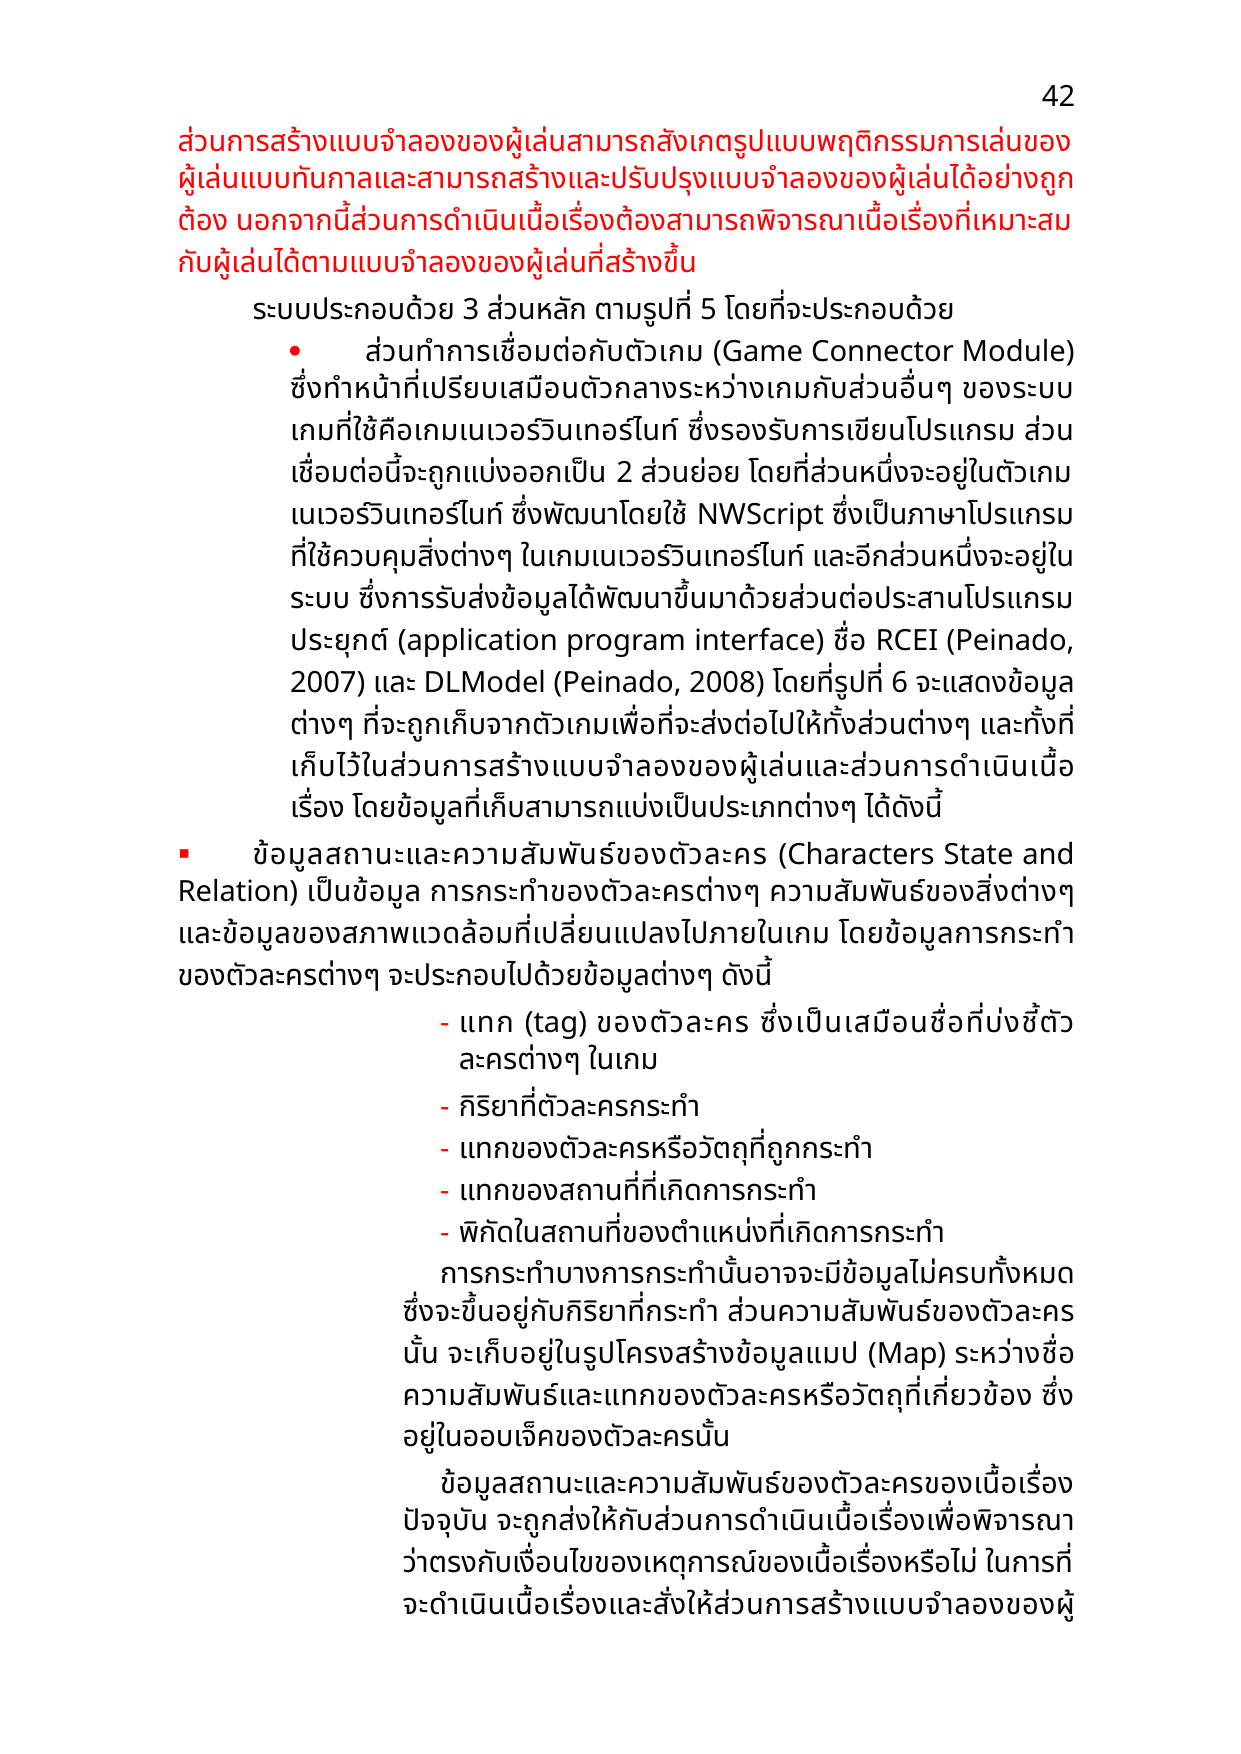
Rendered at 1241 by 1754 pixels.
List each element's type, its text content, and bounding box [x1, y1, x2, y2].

list แทกของตัวละครหรือวัตถุที่ถูกกระทำ [440, 1124, 1075, 1167]
list ส่วนทำการเชื่อมต่อกับตัวเกม (Game Connector Module) ซึ่งทำหน้าที่เปรียบเสมือนตัวกลางระหว่างเกมกับส่วนอื่นๆ ของระบบ เกมที่ใช้คือเกมเนเวอร์วินเทอร์ไนท์ ซึ่งรองรับการเขียนโปรแกรม ส่วนเชื่อมต่อนี้จะถูกแบ่งออกเป็น 2 ส่วนย่อย โดยที่ส่วนหนึ่งจะอยู่ในตัวเกมเนเวอร์วินเทอร์ไนท์ ซึ่งพัฒนาโดยใช้ NWScript ซึ่งเป็นภาษาโปรแกรมที่ใช้ควบคุมสิ่งต่างๆ ในเกมเนเวอร์วินเทอร์ไนท์ และอีกส่วนหนึ่งจะอยู่ในระบบ ซึ่งการรับส่งข้อมูลได้พัฒนาขึ้นมาด้วยส่วนต่อประสานโปรแกรมประยุกต์ (application program interface) ชื่อ RCEI (Peinado, 2007) และ DLModel (Peinado, 2008) โดยที่รูปที่ 6 จะแสดงข้อมูลต่างๆ ที่จะถูกเก็บจากตัวเกมเพื่อที่จะส่งต่อไปให้ทั้งส่วนต่างๆ และทั้งที่เก็บไว้ในส่วนการสร้างแบบจำลองของผู้เล่นและส่วนการดำเนินเนื้อเรื่อง โดยข้อมูลที่เก็บสามารถแบ่งเป็นประเภทต่างๆ ได้ดังนี้ [290, 327, 1075, 831]
list กิริยาที่ตัวละครกระทำ [440, 1083, 1075, 1124]
list แทก (tag) ของตัวละคร ซึ่งเป็นเสมือนชื่อที่บ่งชี้ตัวละครต่างๆ ในเกม [440, 999, 1075, 1083]
list ข้อมูลสถานะและความสัมพันธ์ของตัวละคร (Characters State and Relation) เป็นข้อมูล การกระทำของตัวละครต่างๆ ความสัมพันธ์ของสิ่งต่างๆ และข้อมูลของสภาพแวดล้อมที่เปลี่ยนแปลงไปภายในเกม โดยข้อมูลการกระทำของตัวละครต่างๆ จะประกอบไปด้วยข้อมูลต่างๆ ดังนี้ [177, 831, 1075, 999]
list แทกของสถานที่ที่เกิดการกระทำ [440, 1167, 1075, 1208]
text ข้อมูลสถานะและความสัมพันธ์ของตัวละครของเนื้อเรื่องปัจจุบัน จะถูกส่งให้กับส่วนการดำเนินเนื้อเรื่องเพื่อพิจารณาว่าตรงกับเงื่อนไขของเหตุการณ์ของเนื้อเรื่องหรือไม่ ในการที่จะดำเนินเนื้อเรื่องและสั่งให้ส่วนการสร้างแบบจำลองของผู้ [402, 1460, 1075, 1627]
text การกระทำบางการกระทำนั้นอาจจะมีข้อมูลไม่ครบทั้งหมด ซึ่งจะขึ้นอยู่กับกิริยาที่กระทำ ส่วนความสัมพันธ์ของตัวละครนั้น จะเก็บอยู่ในรูปโครงสร้างข้อมูลแมป (Map) ระหว่างชื่อความสัมพันธ์และแทกของตัวละครหรือวัตถุที่เกี่ยวข้อง ซึ่งอยู่ในออบเจ็คของตัวละครนั้น [402, 1251, 1075, 1460]
list พิกัดในสถานที่ของตำแหน่งที่เกิดการกระทำ [440, 1208, 1075, 1251]
text ระบบประกอบด้วย 3 ส่วนหลัก ตามรูปที่ 5 โดยที่จะประกอบด้วย [177, 286, 1075, 327]
text ส่วนการสร้างแบบจำลองของผู้เล่นสามารถสังเกตรูปแบบพฤติกรรมการเล่นของผู้เล่นแบบทันกาลและสามารถสร้างและปรับปรุงแบบจำลองของผู้เล่นได้อย่างถูกต้อง นอกจากนี้ส่วนการดำเนินเนื้อเรื่องต้องสามารถพิจารณาเนื้อเรื่องที่เหมาะสมกับผู้เล่นได้ตามแบบจำลองของผู้เล่นที่สร้างขึ้น [177, 118, 1075, 286]
